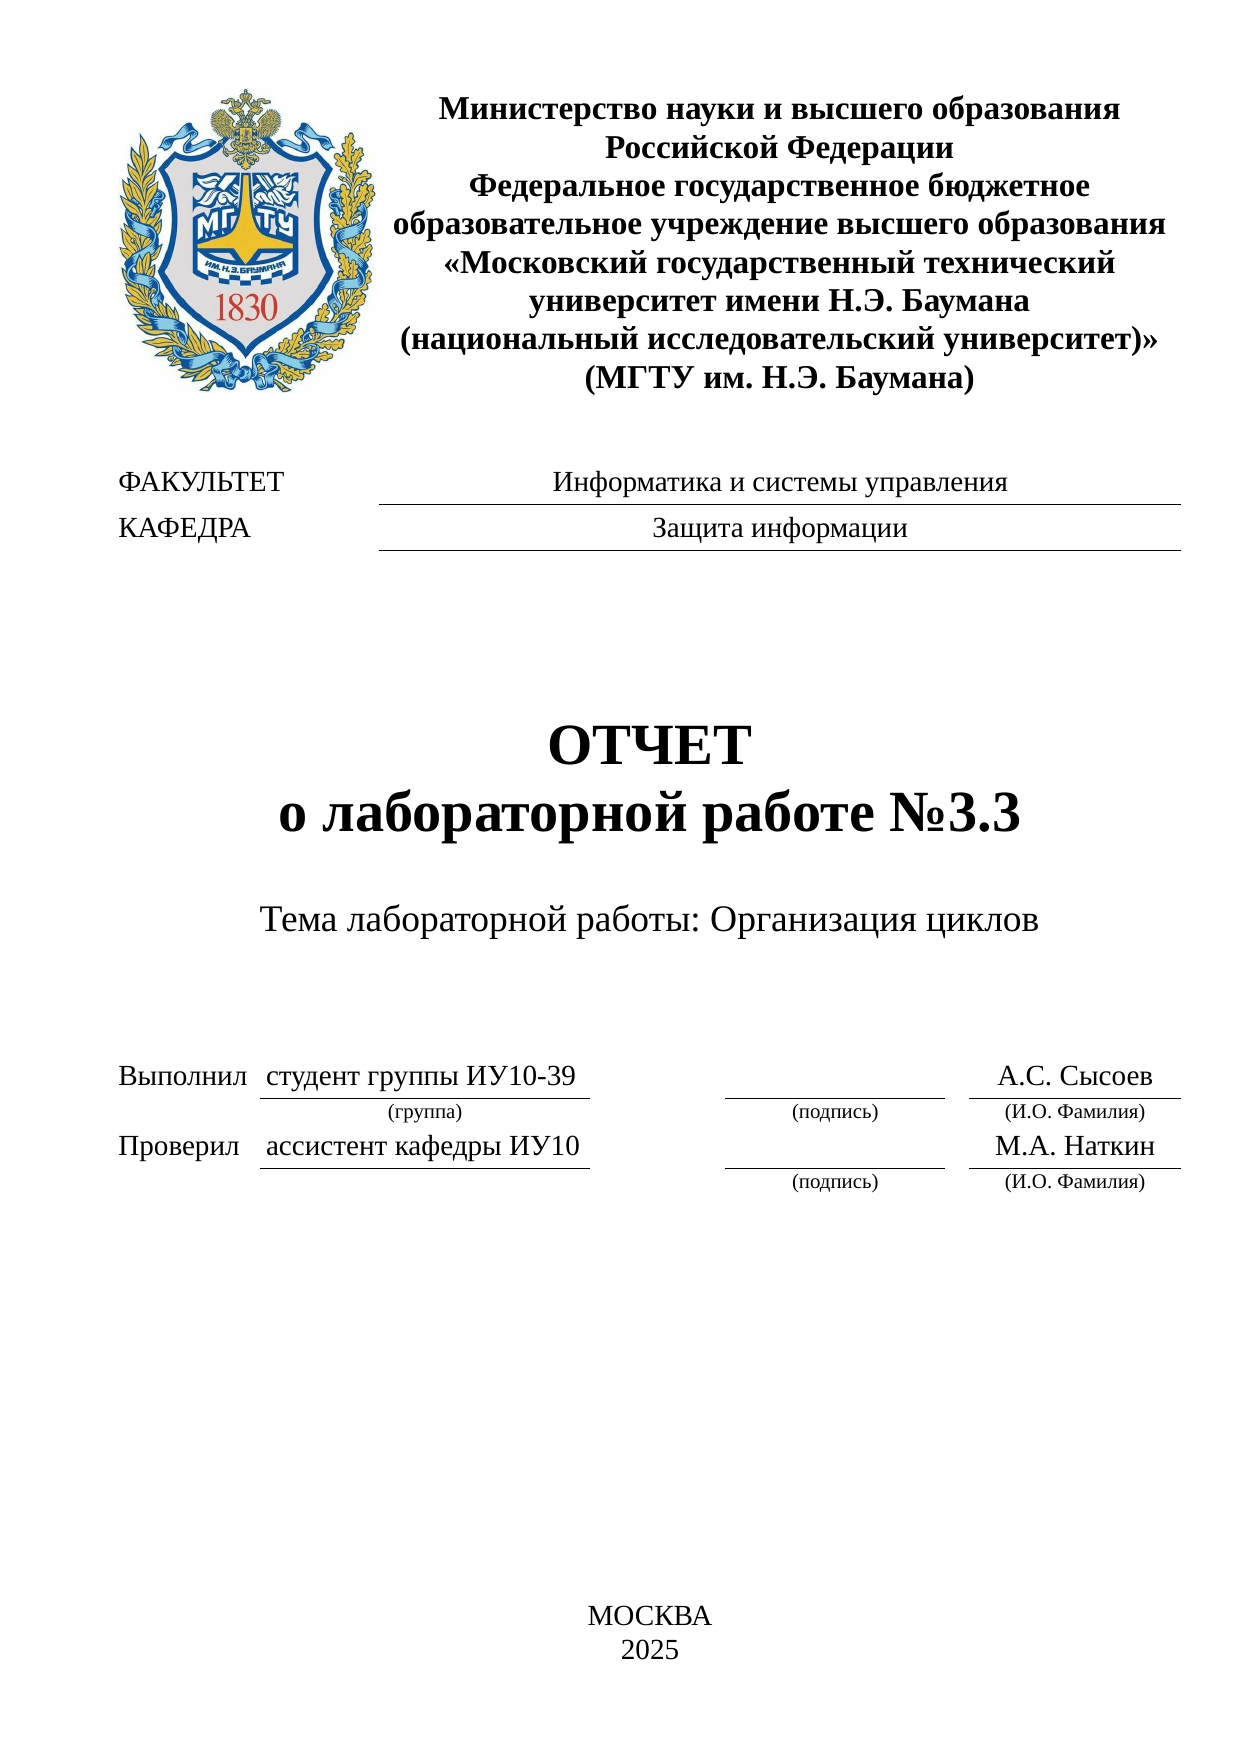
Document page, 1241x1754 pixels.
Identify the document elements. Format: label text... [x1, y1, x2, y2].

table_cell [118, 1098, 260, 1123]
table_header студент группы ИУ10-39 [260, 1053, 589, 1098]
table_cell (И.О. Фамилия) [969, 1099, 1181, 1123]
table_cell (группа) [260, 1099, 589, 1123]
table_cell [590, 1168, 725, 1193]
table_cell Проверил [118, 1123, 260, 1168]
table_cell [945, 1123, 969, 1168]
table_header Выполнил [118, 1053, 260, 1098]
table_cell [725, 1123, 945, 1168]
table_cell М.А. Наткин [969, 1123, 1181, 1168]
table_cell [118, 1168, 260, 1193]
table_cell (И.О. Фамилия) [969, 1169, 1181, 1193]
table_cell [590, 1123, 725, 1168]
table_header [590, 1053, 725, 1098]
picture [118, 88, 376, 393]
table_cell [945, 1098, 969, 1123]
table_cell (подпись) [725, 1169, 945, 1193]
table_cell КАФЕДРА [118, 504, 379, 550]
table_cell [945, 1168, 969, 1193]
table_header Информатика и системы управления [379, 459, 1181, 504]
title ОТЧЕТ о лабораторной работе №3.3 [118, 710, 1181, 844]
table_header ФАКУЛЬТЕТ [118, 459, 379, 504]
table_header [725, 1053, 945, 1098]
table_cell [590, 1098, 725, 1123]
table_cell (подпись) [725, 1099, 945, 1123]
table_cell ассистент кафедры ИУ10 [260, 1123, 589, 1168]
table_header А.С. Сысоев [969, 1053, 1181, 1098]
subtitle Тема лабораторной работы: Организация циклов [118, 896, 1181, 939]
table_cell Защита информации [379, 505, 1181, 550]
table_cell [260, 1169, 589, 1193]
table_header [945, 1053, 969, 1098]
